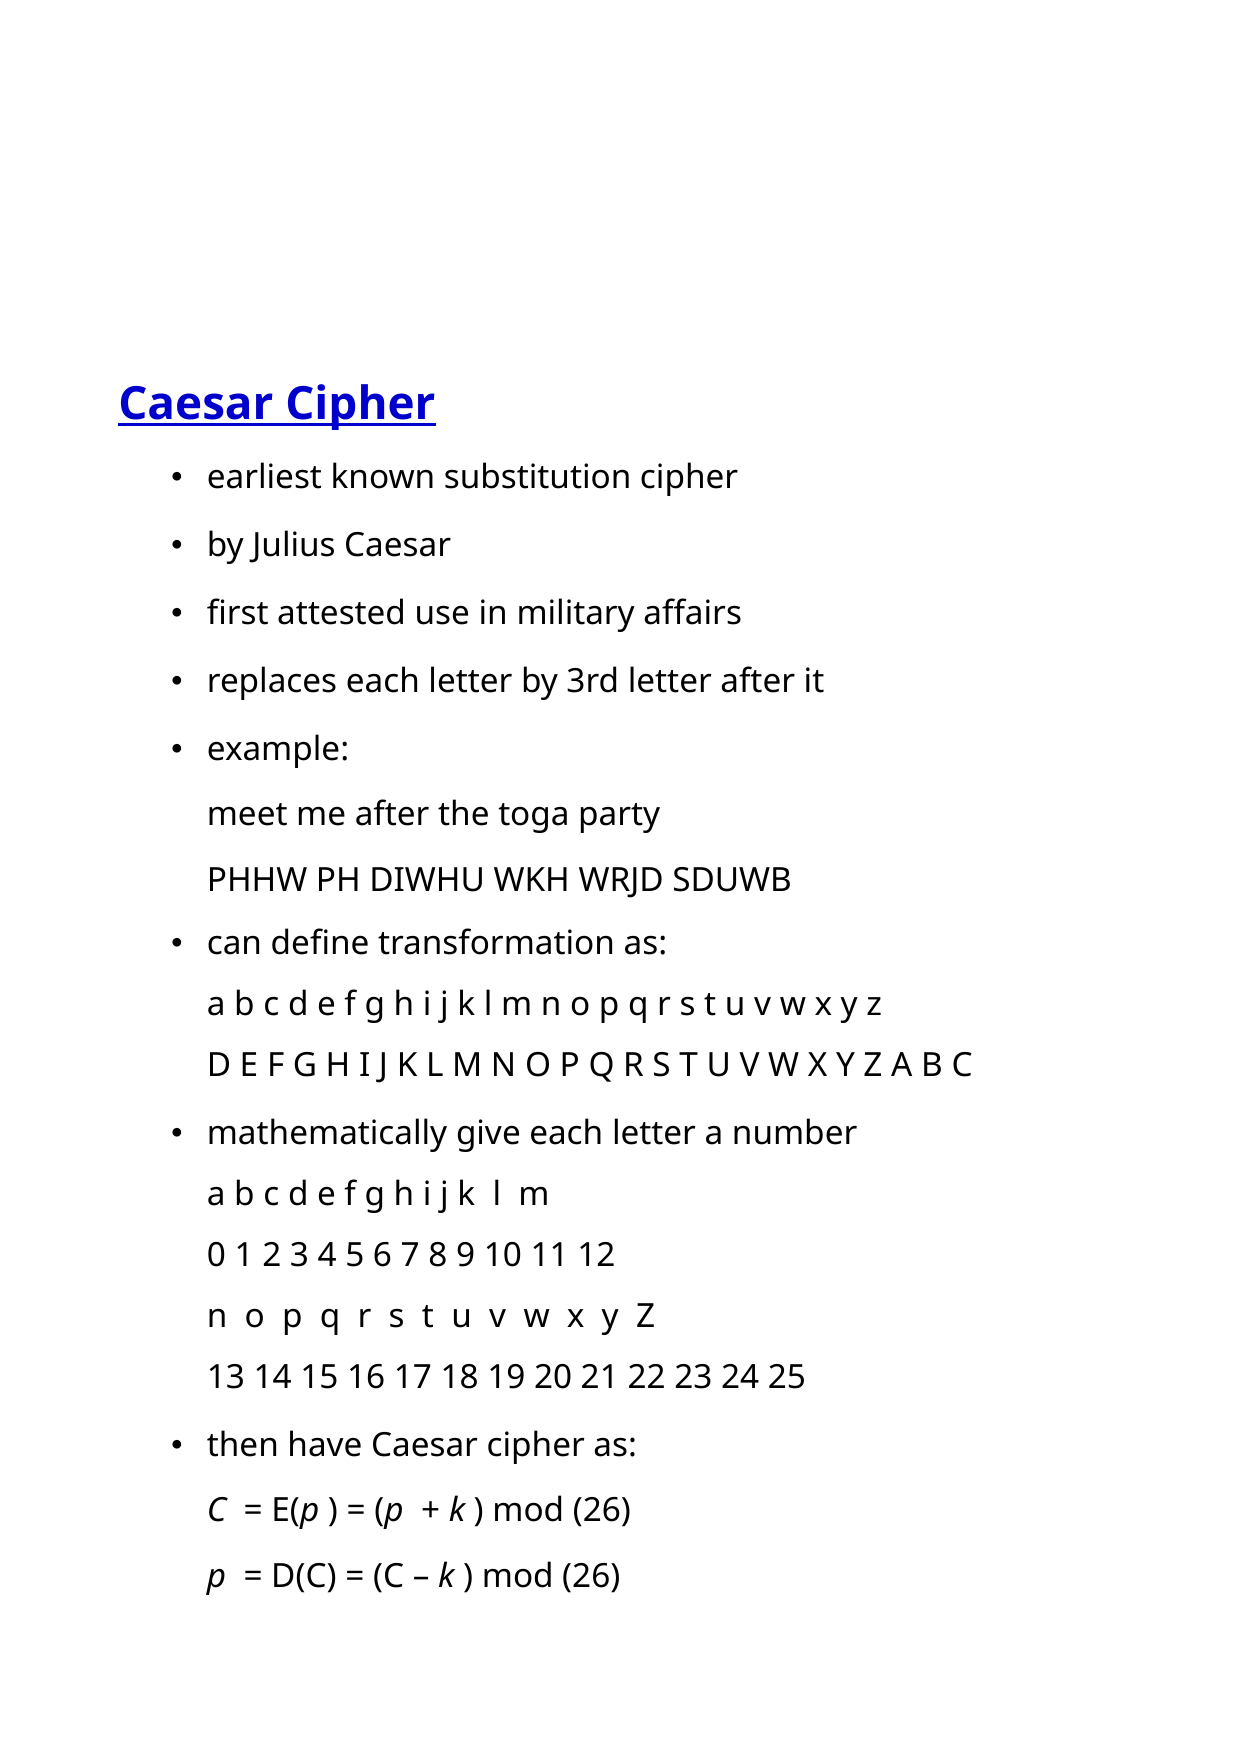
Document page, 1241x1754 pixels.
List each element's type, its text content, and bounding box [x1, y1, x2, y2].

list can define transformation as: [171, 919, 1122, 964]
list D E F G H I J K L M N O P Q R S T U V W X Y Z A B C [171, 1041, 1122, 1086]
list C = E(p ) = (p + k ) mod (26) [171, 1486, 1122, 1531]
list meet me after the toga party [171, 790, 1122, 836]
list 0 1 2 3 4 5 6 7 8 9 10 11 12 [171, 1231, 1122, 1276]
list mathematically give each letter a number [171, 1109, 1122, 1154]
list a b c d e f g h i j k l m n o p q r s t u v w x y z [171, 980, 1122, 1025]
list p = D(C) = (C – k ) mod (26) [171, 1552, 1122, 1597]
list earliest known substitution cipher [171, 453, 1122, 499]
list example: [171, 724, 1122, 770]
list 13 14 15 16 17 18 19 20 21 22 23 24 25 [171, 1352, 1122, 1398]
list first attested use in military affairs [171, 589, 1122, 634]
list then have Caesar cipher as: [171, 1420, 1122, 1466]
list PHHW PH DIWHU WKH WRJD SDUWB [171, 856, 1122, 901]
list a b c d e f g h i j k l m [171, 1170, 1122, 1215]
list n o p q r s t u v w x y Z [171, 1292, 1122, 1337]
list by Julius Caesar [171, 521, 1122, 566]
text Caesar Cipher [118, 371, 1122, 433]
list replaces each letter by 3rd letter after it [171, 657, 1122, 702]
